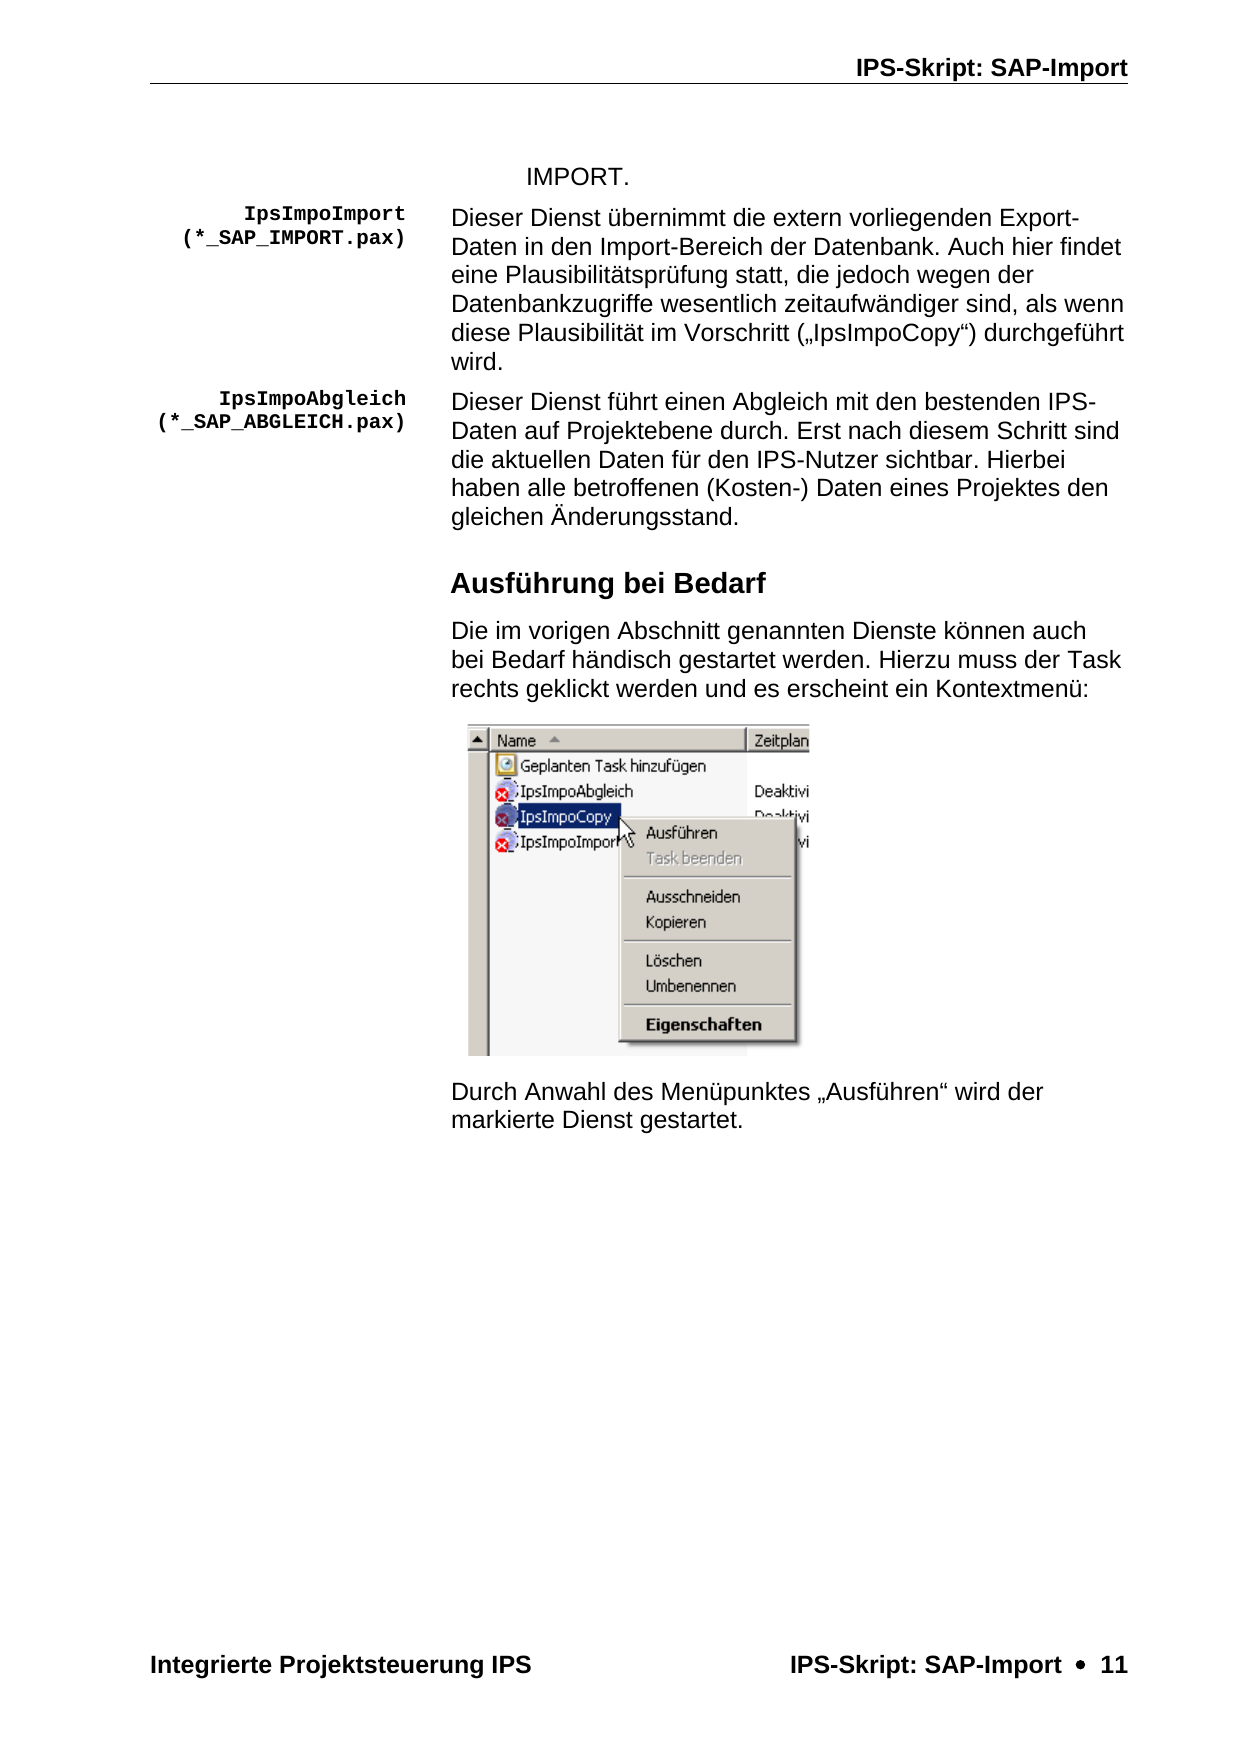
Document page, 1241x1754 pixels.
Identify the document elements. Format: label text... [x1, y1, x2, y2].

table_header IMPORT. [451, 150, 1126, 191]
table_cell [151, 703, 451, 1064]
table_header Die im vorigen Abschnitt genannten Dienste können auch bei Bedarf händisch gestartet werden. Hierzu muss der Task rechts geklickt werden und es erscheint ein Kontextmenü: [451, 604, 1126, 703]
table_cell IpsImpoAbgleich (*_SAP_ABGLEICH.pax) [151, 375, 451, 531]
picture [467, 723, 810, 1056]
table_header [151, 150, 451, 191]
table_cell Dieser Dienst übernimmt die extern vorliegenden Export-Daten in den Import-Bereich der Datenbank. Auch hier findet eine Plausibilitätsprüfung statt, die jedoch wegen der Datenbankzugriffe wesentlich zeitaufwändiger sind, als wenn diese Plausibilität im Vorschritt („IpsImpoCopy“) durchgeführt wird. [451, 191, 1126, 375]
table_cell [151, 1065, 451, 1134]
subtitle Ausführung bei Bedarf [450, 566, 1128, 600]
table_cell Durch Anwahl des Menüpunktes „Ausführen“ wird der markierte Dienst gestartet. [451, 1065, 1126, 1134]
table_cell IpsImpoImport (*_SAP_IMPORT.pax) [151, 191, 451, 375]
table_cell Dieser Dienst führt einen Abgleich mit den bestenden IPS-Daten auf Projektebene durch. Erst nach diesem Schritt sind die aktuellen Daten für den IPS-Nutzer sichtbar. Hierbei haben alle betroffenen (Kosten-) Daten eines Projektes den gleichen Änderungsstand. [451, 375, 1126, 531]
table_header [151, 604, 451, 703]
table_cell [451, 703, 1126, 1064]
